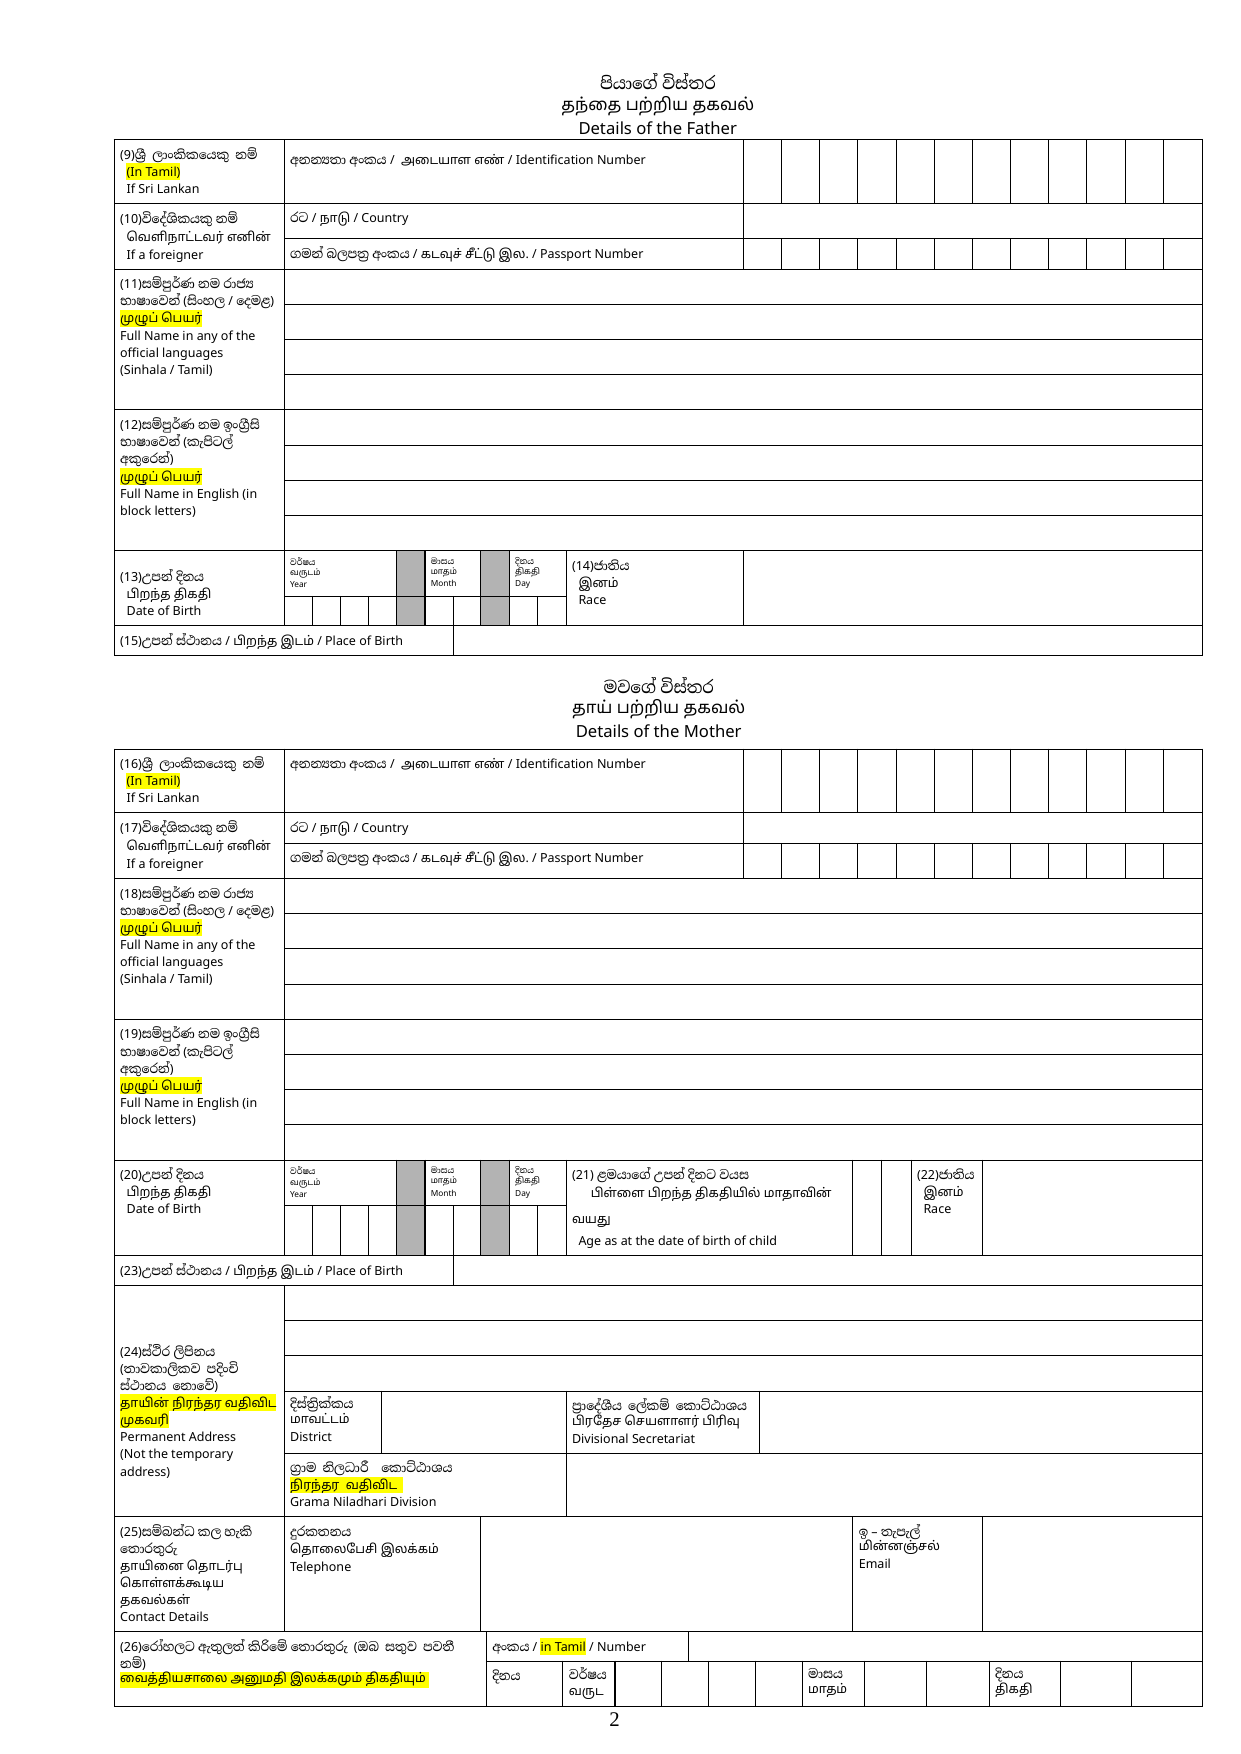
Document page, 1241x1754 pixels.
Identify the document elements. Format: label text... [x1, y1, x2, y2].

table_cell [285, 410, 1202, 444]
table_cell [782, 844, 819, 878]
table_cell දිස්ත්‍රික්කය மாவட்டம் District [285, 1392, 381, 1453]
table_cell [285, 914, 1202, 948]
table_header [1049, 140, 1086, 203]
table_cell [782, 239, 819, 268]
table_cell [341, 597, 368, 625]
table_cell [397, 551, 424, 596]
table_cell [744, 551, 1202, 625]
table_cell [426, 1206, 453, 1255]
table_cell [1087, 844, 1125, 878]
table_cell [1011, 750, 1048, 812]
table_cell දුරකතනය தொலைபேசி இலக்கம் Telephone [285, 1517, 480, 1631]
table_cell ග්‍රාම නිලධාරී කොට්ඨාශය நிரந்தர வதிவிட Grama Niladhari Division [285, 1454, 566, 1516]
table_header අනන්‍යතා අංකය / அடையாள எண் / Identification Number [285, 140, 743, 203]
table_cell [865, 1662, 926, 1706]
table_cell [853, 1161, 881, 1255]
text Details of the Father [112, 116, 1203, 139]
table_cell [1049, 844, 1086, 878]
table_cell [285, 1090, 1202, 1124]
table_header (9)ශ්‍රී ලාංකිකයෙකු නම් (In Tamil) If Sri Lankan [115, 140, 284, 203]
table_cell රට / நாடு / Country [285, 813, 743, 843]
table_header [1011, 140, 1048, 203]
table_cell [313, 1206, 340, 1255]
table_cell [369, 1206, 396, 1255]
table_cell (23)උපන් ස්ථානය / பிறந்த இடம் / Place of Birth [115, 1256, 453, 1285]
table_cell [744, 844, 781, 878]
table_cell [397, 1206, 424, 1255]
table_cell [285, 1125, 1202, 1159]
table_cell [285, 1356, 1202, 1391]
table_cell දිනය திகதி Day [510, 1161, 566, 1205]
table_cell ගමන් බලපත්‍ර අංකය / கடவுச் சீட்டு இல. / Passport Number [285, 239, 743, 268]
table_cell [285, 879, 1202, 913]
table_cell [983, 1517, 1202, 1631]
text පියාගේ විස්තර [112, 75, 1203, 96]
table_cell වර්ෂය வருடம் Year [285, 1161, 396, 1205]
table_cell [426, 597, 453, 625]
table_cell [1126, 750, 1163, 812]
table_cell [744, 750, 781, 812]
table_cell (25)සම්බන්ධ කල හැකි තොරතුරු தாயினை தொடர்பு கொள்ளக்கூடிய தகவல்கள் Contact Details [115, 1517, 284, 1631]
table_header [782, 140, 819, 203]
table_cell අංකය / in Tamil / Number [487, 1632, 688, 1661]
table_cell [1164, 844, 1202, 878]
table_cell [285, 375, 1202, 409]
table_cell [820, 239, 857, 268]
table_cell [285, 1055, 1202, 1089]
table_cell [454, 626, 1202, 655]
table_cell [744, 204, 1202, 238]
table_cell [709, 1662, 755, 1706]
table_cell [1011, 844, 1048, 878]
table_cell [1049, 750, 1086, 812]
table_cell [897, 844, 934, 878]
table_header [1164, 140, 1202, 203]
table_cell (21) ළමයාගේ උපන් දිනට වයස பிள்ளை பிறந்த திகதியில் மாதாவின் வயது Age as at the date of birth of child [567, 1161, 852, 1255]
table_cell [820, 844, 857, 878]
table_cell [567, 1454, 1202, 1516]
table_cell දිනය திகதி Day [510, 551, 566, 596]
table_header [1087, 140, 1125, 203]
table_cell [285, 446, 1202, 480]
table_cell [481, 551, 509, 596]
table_cell (26)රෝහලට ඇතුලත් කිරිමේ තොරතුරු (ඔබ සතුව පවතී නම්) வைத்தியசாலை அனுமதி இலக்கமும் திகதியும் [115, 1632, 486, 1706]
table_cell (13)උපන් දිනය பிறந்த திகதி Date of Birth [115, 551, 284, 625]
table_cell (22)ජාතිය இனம் Race [912, 1161, 982, 1255]
table_cell [1126, 844, 1163, 878]
table_cell [897, 750, 934, 812]
table_cell [689, 1632, 1202, 1661]
table_cell මවගේ විස්තර தாய் பற்றிய தகவல் Details of the Mother [114, 656, 1203, 748]
table_cell (17)විදේශිකයකු නම් வெளிநாட்டவர் எனின் If a foreigner [115, 813, 284, 878]
table_cell [744, 239, 781, 268]
table_cell [927, 1662, 989, 1706]
table_cell [935, 844, 972, 878]
table_cell [1049, 239, 1086, 268]
table_cell [1061, 1662, 1131, 1706]
table_cell [481, 1206, 509, 1255]
table_cell [1011, 239, 1048, 268]
table_header [858, 140, 896, 203]
table_cell [510, 1206, 537, 1255]
table_cell [1087, 239, 1125, 268]
table_cell [481, 597, 509, 625]
table_cell (11)සම්පුර්ණ නම රාජ්‍ය භාෂාවෙන් (සිංහල / දෙමළ) முழுப் பெயர் Full Name in any of the official languages (Sinhala / Tamil) [115, 270, 284, 409]
table_cell (14)ජාතිය இனம் Race [567, 551, 743, 625]
table_cell දිනය திகதி [990, 1662, 1060, 1706]
table_cell [510, 597, 537, 625]
table_cell [760, 1392, 1202, 1453]
table_cell [313, 597, 340, 625]
table_cell [397, 1161, 424, 1205]
table_cell [382, 1392, 566, 1453]
table_cell [1164, 750, 1202, 812]
table_cell [1132, 1662, 1202, 1706]
table_cell [973, 750, 1010, 812]
table_cell [454, 1256, 1202, 1285]
table_cell [858, 239, 896, 268]
table_cell [973, 844, 1010, 878]
table_cell [882, 1161, 911, 1255]
table_header [820, 140, 857, 203]
table_cell මාසය மாதம் [803, 1662, 864, 1706]
table_cell [369, 597, 396, 625]
table_cell [285, 270, 1202, 304]
table_cell [973, 239, 1010, 268]
table_cell [285, 949, 1202, 983]
table_cell (19)සම්පුර්ණ නම ඉංග්‍රීසි භාෂාවෙන් (කැපිටල් අකුරෙන්) முழுப் பெயர் Full Name in English (in block letters) [115, 1020, 284, 1159]
table_cell [285, 481, 1202, 515]
table_cell [935, 750, 972, 812]
table_cell (20)උපන් දිනය பிறந்த திகதி Date of Birth [115, 1161, 284, 1255]
table_cell (16)ශ්‍රී ලාංකිකයෙකු නම් (In Tamil) If Sri Lankan [115, 750, 284, 812]
table_cell මාසය மாதம் Month [426, 551, 480, 596]
table_cell [744, 813, 1202, 843]
table_cell [285, 1020, 1202, 1054]
table_cell [397, 597, 424, 625]
table_cell [481, 1161, 509, 1205]
table_cell වර්ෂය வருட [563, 1662, 614, 1706]
table_cell ගමන් බලපත්‍ර අංකය / கடவுச் சீட்டு இல. / Passport Number [285, 844, 743, 878]
table_cell [858, 844, 896, 878]
table_cell වර්ෂය வருடம் Year [285, 551, 396, 596]
table_header [1126, 140, 1163, 203]
table_cell [538, 597, 566, 625]
table_cell [285, 1286, 1202, 1320]
table_cell (15)උපන් ස්ථානය / பிறந்த இடம் / Place of Birth [115, 626, 453, 655]
table_cell [285, 597, 312, 625]
table_cell (24)ස්ථිර ලිපිනය (තාවකාලිකව පදිංචි ස්ථානය නොවේ) தாயின் நிரந்தர வதிவிட முகவரி Permanent Address (Not the temporary address) [115, 1286, 284, 1516]
table_cell (10)විදේශිකයකු නම් வெளிநாட்டவர் எனின் If a foreigner [115, 204, 284, 268]
table_cell [285, 305, 1202, 339]
table_cell [756, 1662, 802, 1706]
table_cell [285, 1321, 1202, 1355]
table_cell [538, 1206, 566, 1255]
table_header [897, 140, 934, 203]
table_cell [454, 597, 480, 625]
table_cell [285, 516, 1202, 550]
table_cell [858, 750, 896, 812]
table_cell [616, 1662, 661, 1706]
table_cell [820, 750, 857, 812]
table_cell ප්‍රාදේශීය ලේකම් කොට්ඨාශය பிரதேச செயளாளர் பிரிவு Divisional Secretariat [567, 1392, 759, 1453]
table_cell [983, 1161, 1202, 1255]
table_cell [481, 1517, 852, 1631]
table_cell [285, 340, 1202, 374]
table_cell ඉ – තැපැල් மின்னஞ்சல் Email [853, 1517, 982, 1631]
table_cell [285, 1206, 312, 1255]
table_cell අනන්‍යතා අංකය / அடையாள எண் / Identification Number [285, 750, 743, 812]
table_cell [1164, 239, 1202, 268]
table_cell [935, 239, 972, 268]
table_header [744, 140, 781, 203]
table_cell රට / நாடு / Country [285, 204, 743, 238]
table_cell දිනය [487, 1662, 562, 1706]
table_cell [1126, 239, 1163, 268]
table_header [973, 140, 1010, 203]
table_cell [897, 239, 934, 268]
table_cell [341, 1206, 368, 1255]
table_cell (18)සම්පුර්ණ නම රාජ්‍ය භාෂාවෙන් (සිංහල / දෙමළ) முழுப் பெயர் Full Name in any of the official languages (Sinhala / Tamil) [115, 879, 284, 1019]
table_header [935, 140, 972, 203]
table_cell [454, 1206, 480, 1255]
text தந்தை பற்றிய தகவல் [112, 96, 1203, 116]
table_cell [285, 985, 1202, 1019]
table_cell [782, 750, 819, 812]
table_cell (12)සම්පුර්ණ නම ඉංග්‍රීසි භාෂාවෙන් (කැපිටල් අකුරෙන්) முழுப் பெயர் Full Name in English (in block letters) [115, 410, 284, 550]
table_cell මාසය மாதம் Month [426, 1161, 480, 1205]
table_cell [1087, 750, 1125, 812]
table_cell [662, 1662, 708, 1706]
